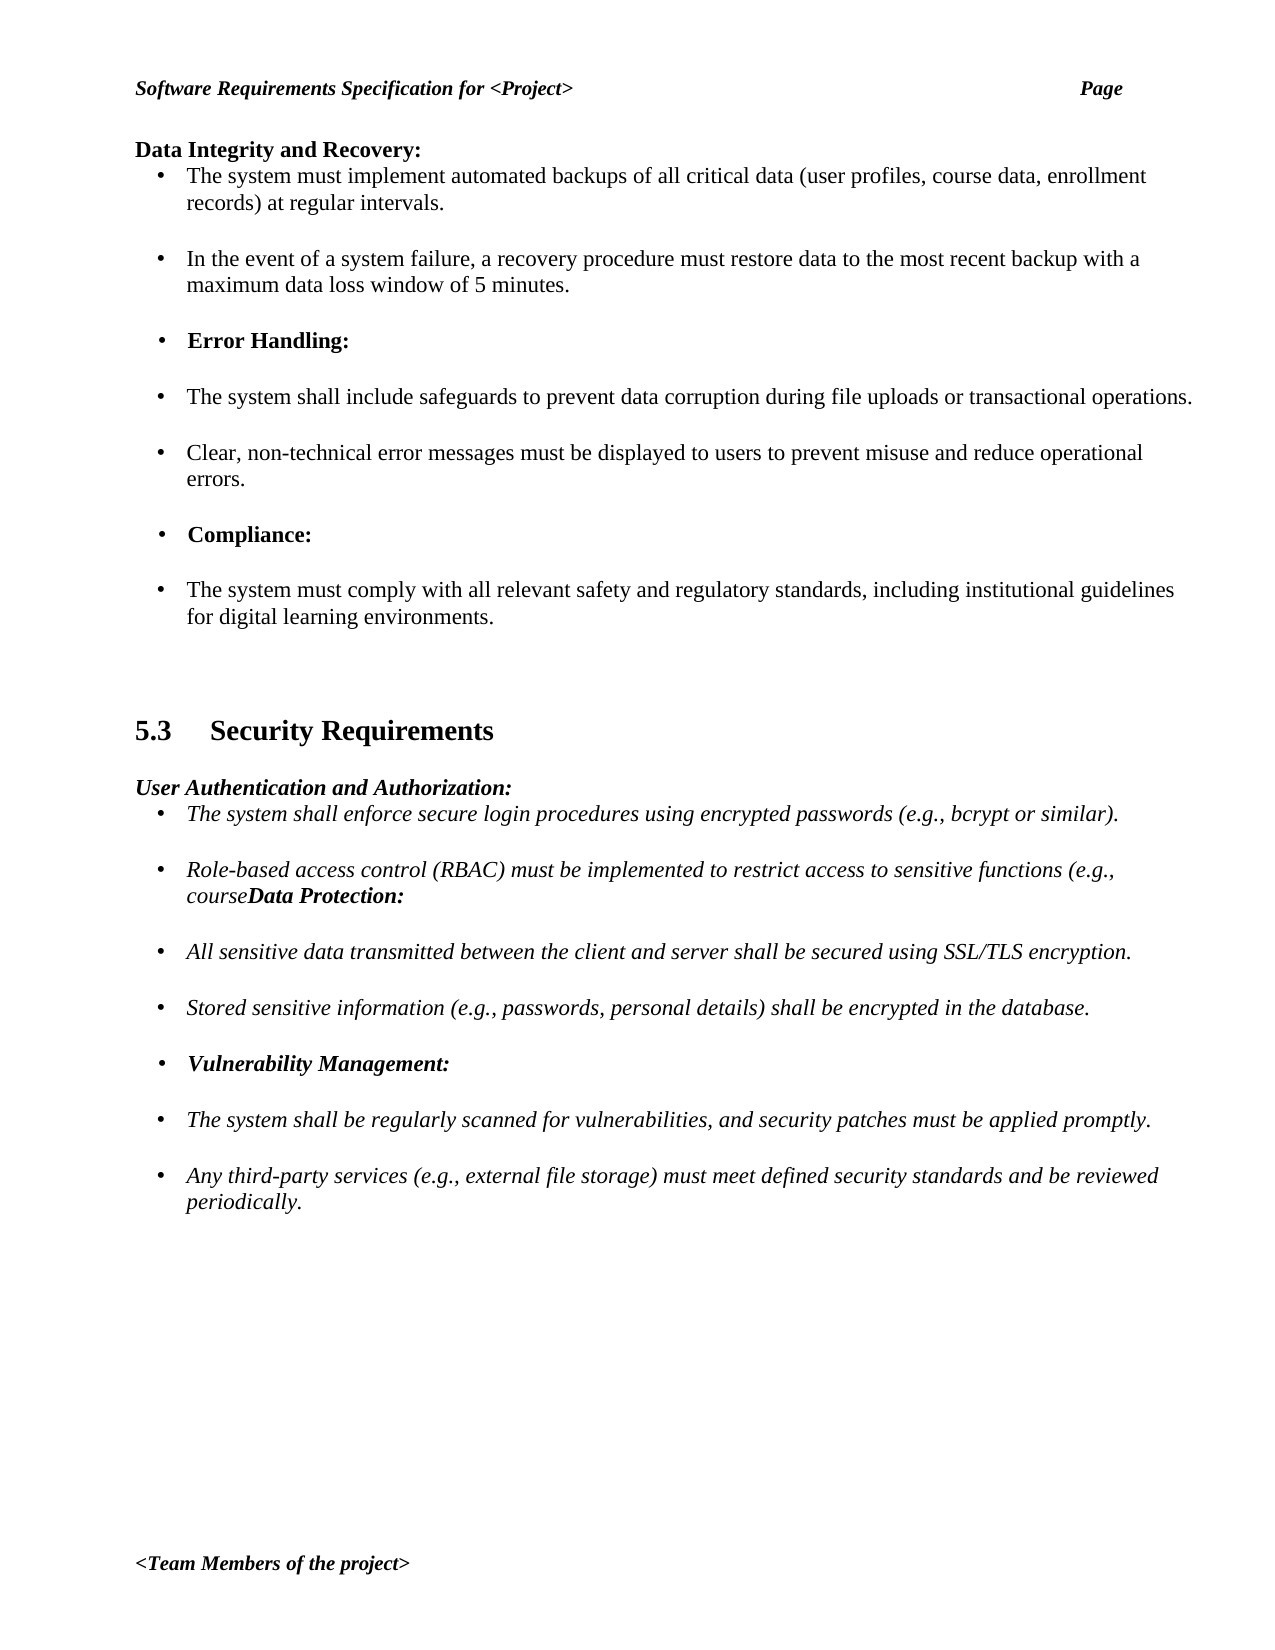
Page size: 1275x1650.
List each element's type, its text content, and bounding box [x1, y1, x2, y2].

list Clear, non-technical error messages must be displayed to users to prevent misuse and reduce operational errors. [157, 438, 1200, 491]
list The system shall include safeguards to prevent data corruption during file uploads or transactional operations. [157, 383, 1200, 409]
list Stored sensitive information (e.g., passwords, personal details) shall be encrypted in the database. [157, 994, 1200, 1021]
list Vulnerability Management: [158, 1050, 1200, 1076]
list The system must comply with all relevant safety and regulatory standards, including institutional guidelines for digital learning environments. [157, 577, 1200, 629]
subtitle Security Requirements [135, 713, 1200, 747]
list In the event of a system failure, a recovery procedure must restore data to the most recent backup with a maximum data loss window of 5 minutes. [157, 245, 1200, 297]
list Error Handling: [158, 327, 1200, 353]
list The system shall enforce secure login procedures using encrypted passwords (e.g., bcrypt or similar). [157, 800, 1200, 827]
text User Authentication and Authorization: [135, 775, 1140, 800]
list Any third-party services (e.g., external file storage) must meet defined security standards and be reviewed periodically. [157, 1162, 1200, 1214]
text Data Integrity and Recovery: [135, 137, 1140, 162]
list The system shall be regularly scanned for vulnerabilities, and security patches must be applied promptly. [157, 1106, 1200, 1132]
list All sensitive data transmitted between the client and server shall be secured using SSL/TLS encryption. [157, 938, 1200, 965]
list Compliance: [158, 521, 1200, 547]
list Role-based access control (RBAC) must be implemented to restrict access to sensitive functions (e.g., courseData Protection: [157, 856, 1200, 909]
list The system must implement automated backups of all critical data (user profiles, course data, enrollment records) at regular intervals. [157, 162, 1200, 215]
